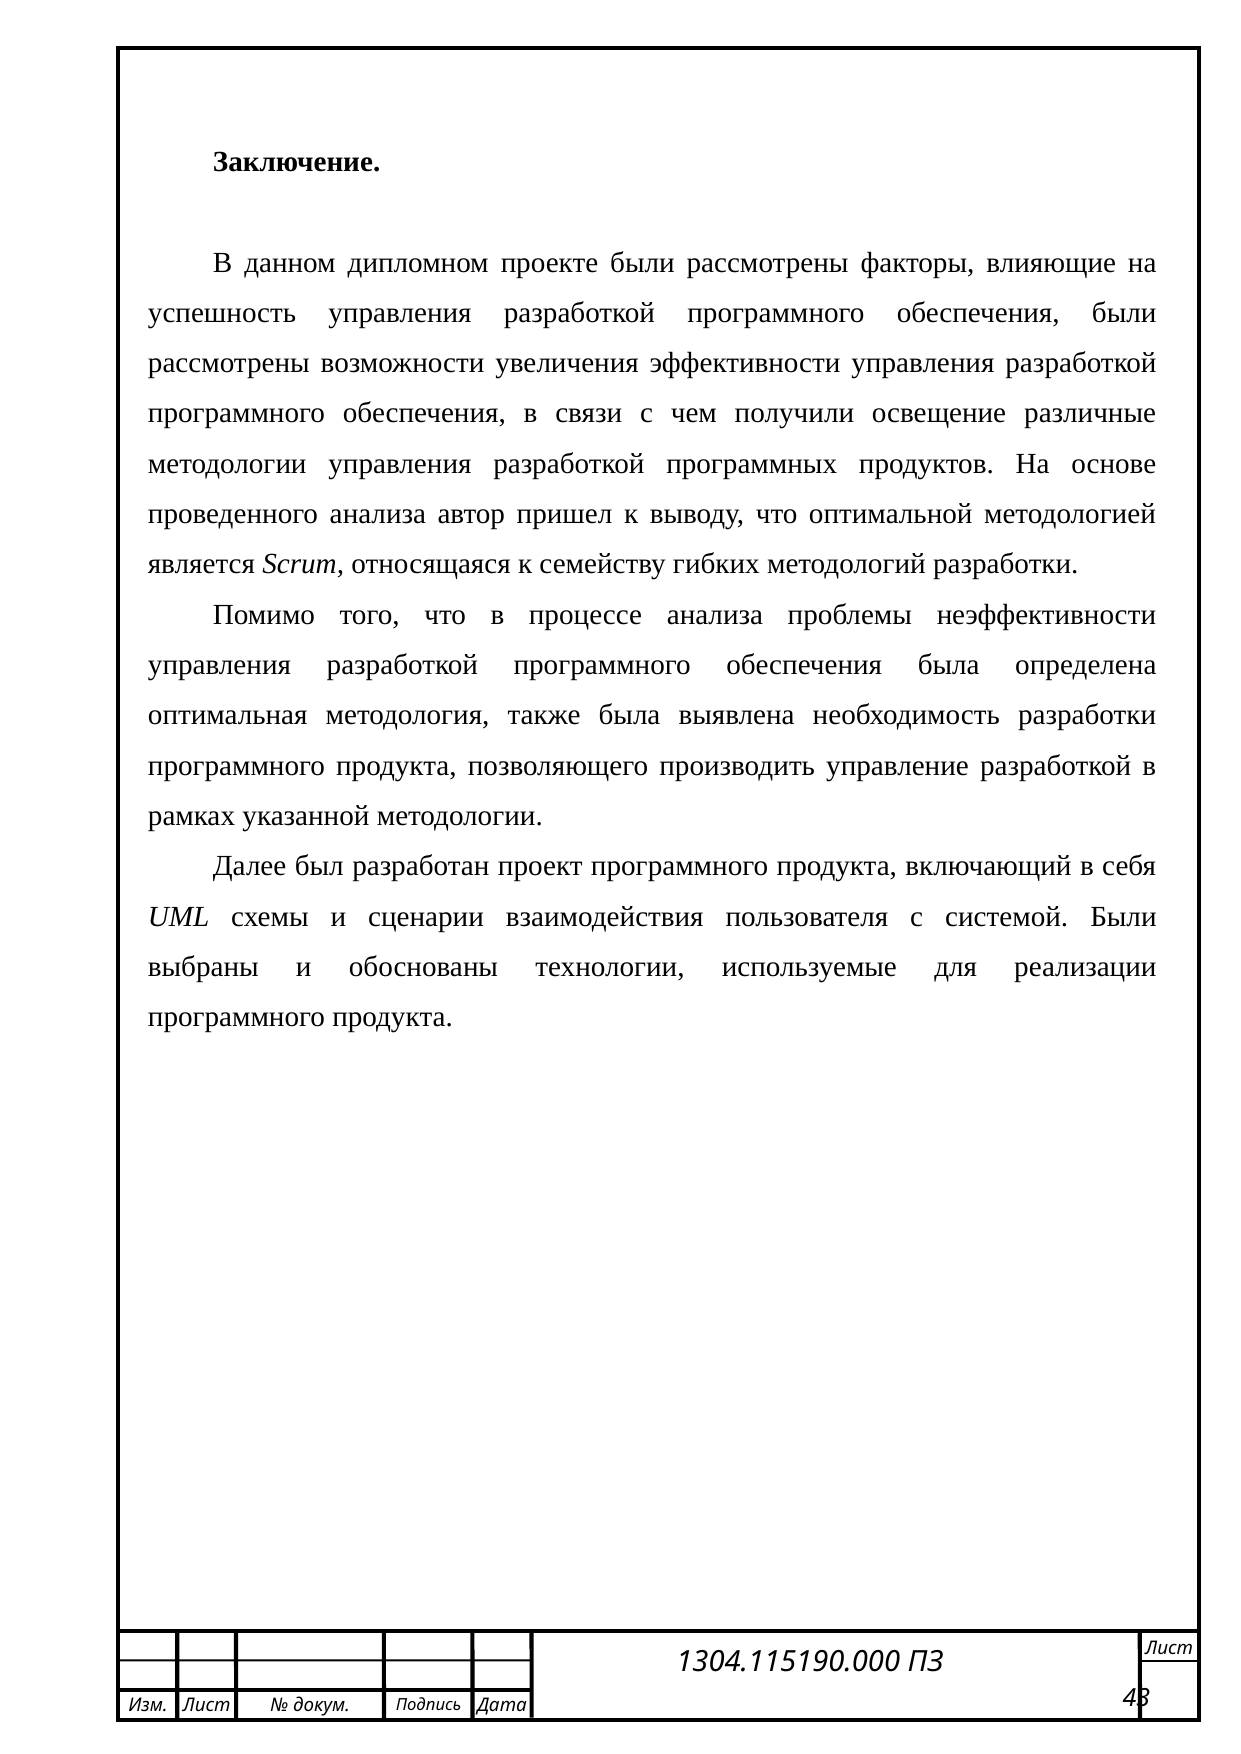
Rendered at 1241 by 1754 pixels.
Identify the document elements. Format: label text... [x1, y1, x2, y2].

text Далее был разработан проект программного продукта, включающий в себя UML схемы и сценарии взаимодействия пользователя с системой. Были выбраны и обоснованы технологии, используемые для реализации программного продукта. [148, 848, 1157, 1033]
text Помимо того, что в процессе анализа проблемы неэффективности управления разработкой программного обеспечения была определена оптимальная методология, также была выявлена необходимость разработки программного продукта, позволяющего производить управление разработкой в рамках указанной методологии. [148, 597, 1157, 832]
text Заключение. [148, 144, 1157, 178]
text В данном дипломном проекте были рассмотрены факторы, влияющие на успешность управления разработкой программного обеспечения, были рассмотрены возможности увеличения эффективности управления разработкой программного обеспечения, в связи с чем получили освещение различные методологии управления разработкой программных продуктов. На основе проведенного анализа автор пришел к выводу, что оптимальной методологией является Scrum, относящаяся к семейству гибких методологий разработки. [148, 245, 1157, 580]
